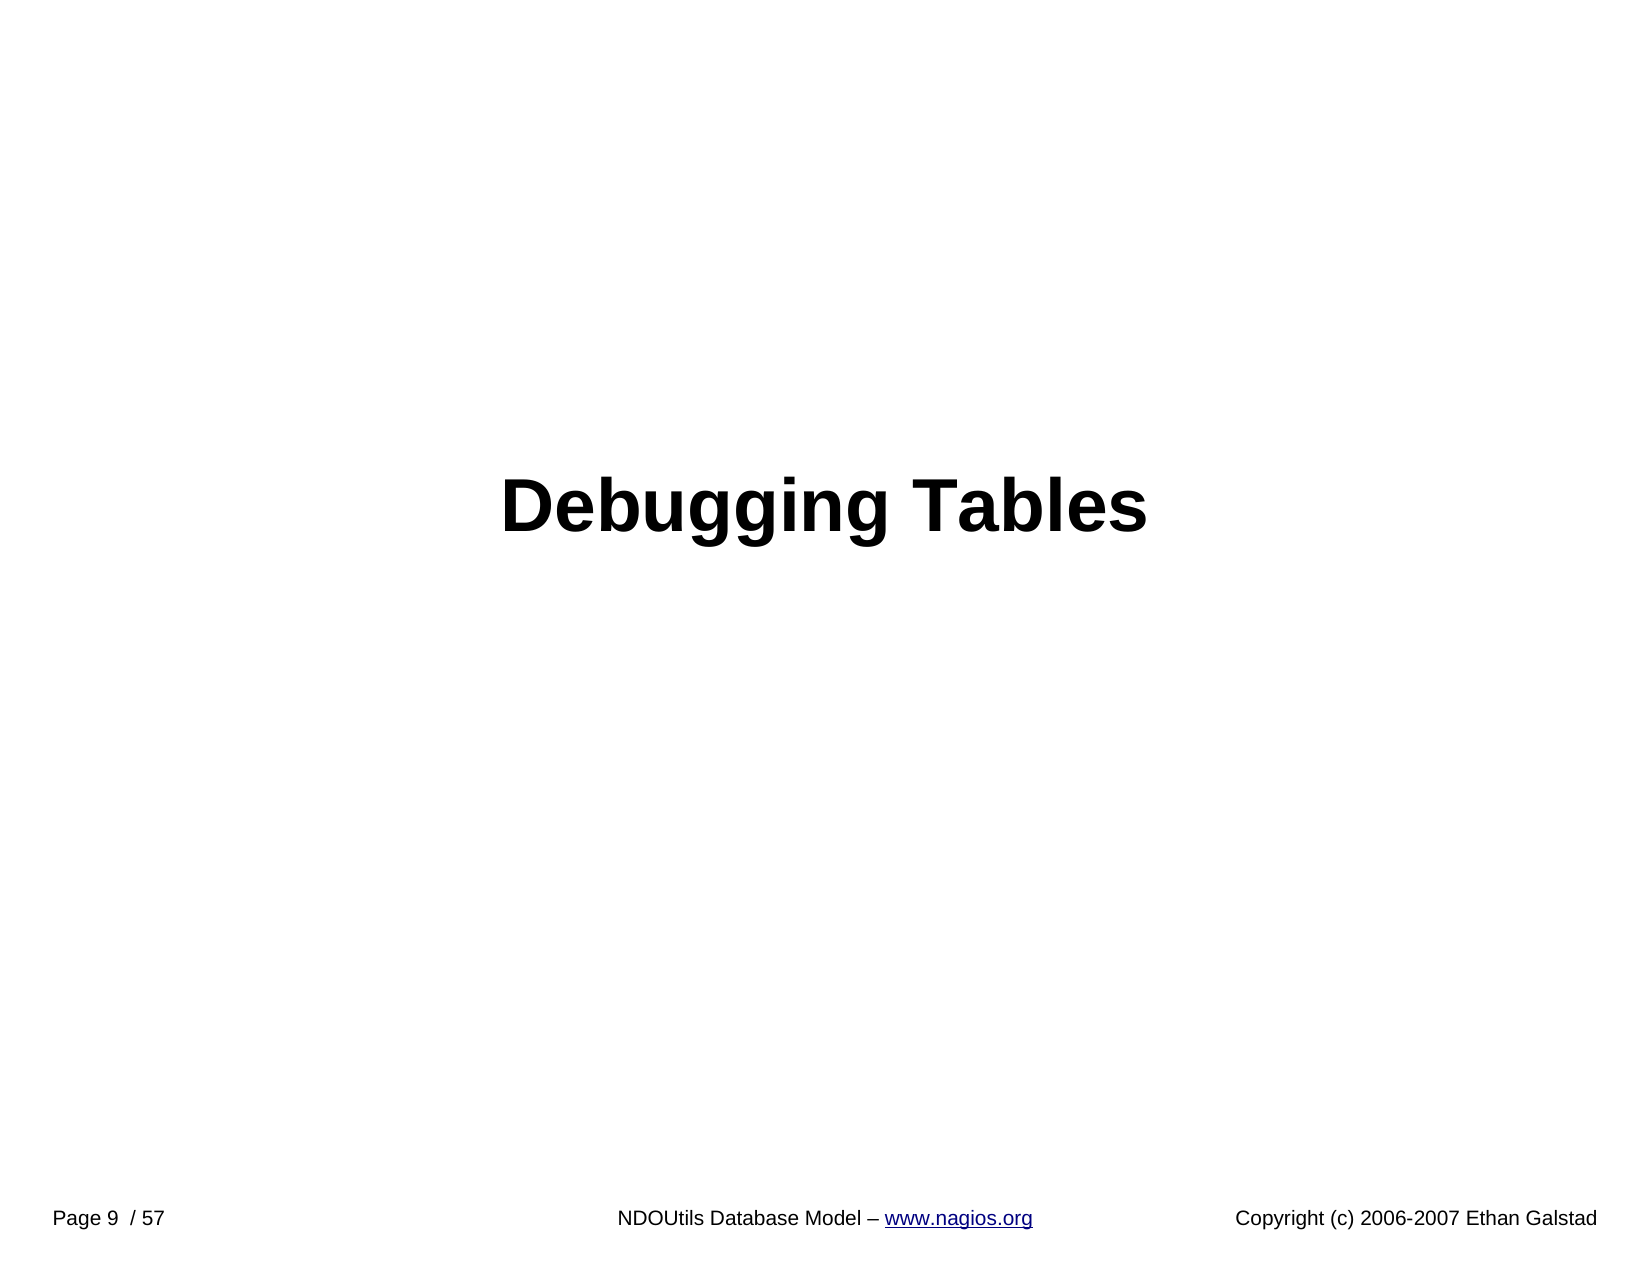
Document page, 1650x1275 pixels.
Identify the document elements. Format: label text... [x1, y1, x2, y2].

text Debugging Tables [52, 464, 1597, 547]
